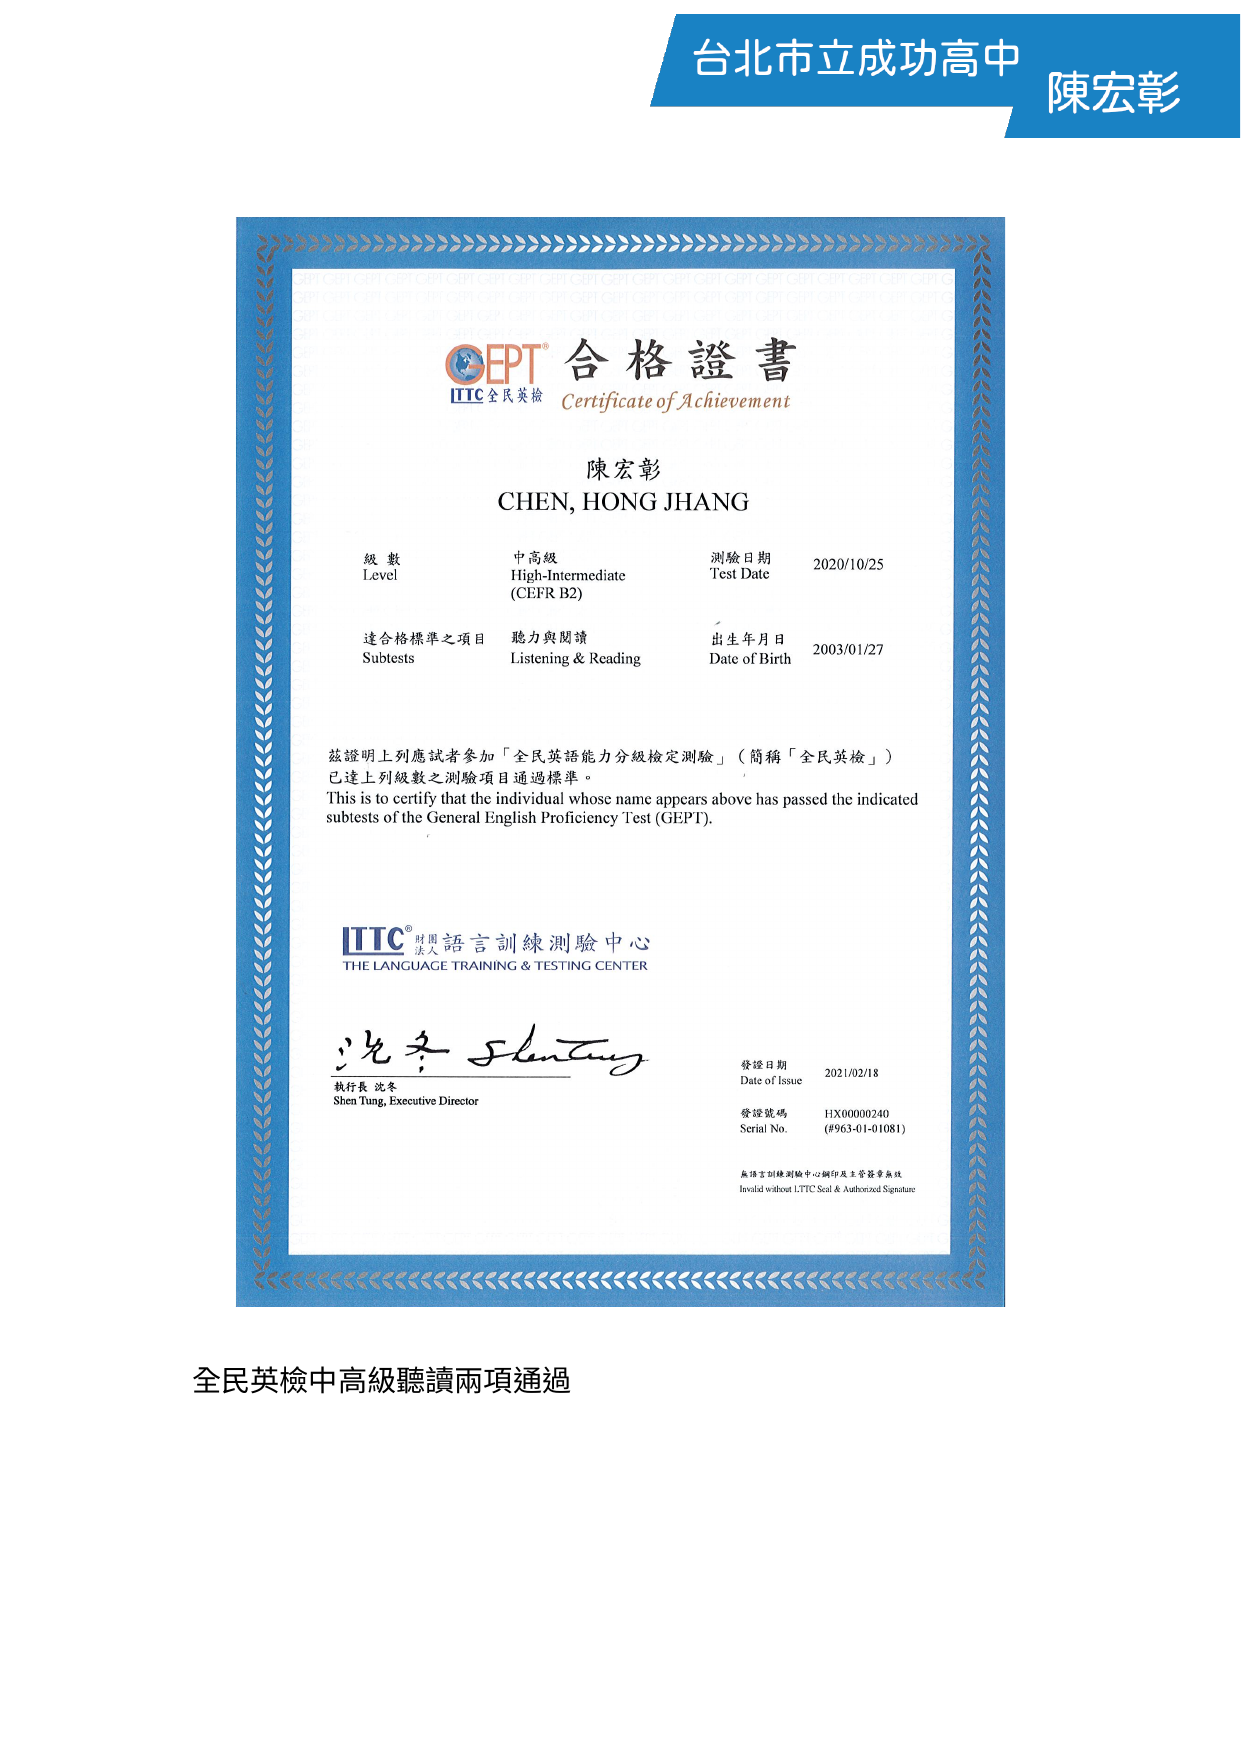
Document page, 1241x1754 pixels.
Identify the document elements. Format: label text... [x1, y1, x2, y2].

text 全民英檢中高級聽讀兩項通過 [118, 182, 1122, 1400]
picture [0, 0, 1241, 152]
